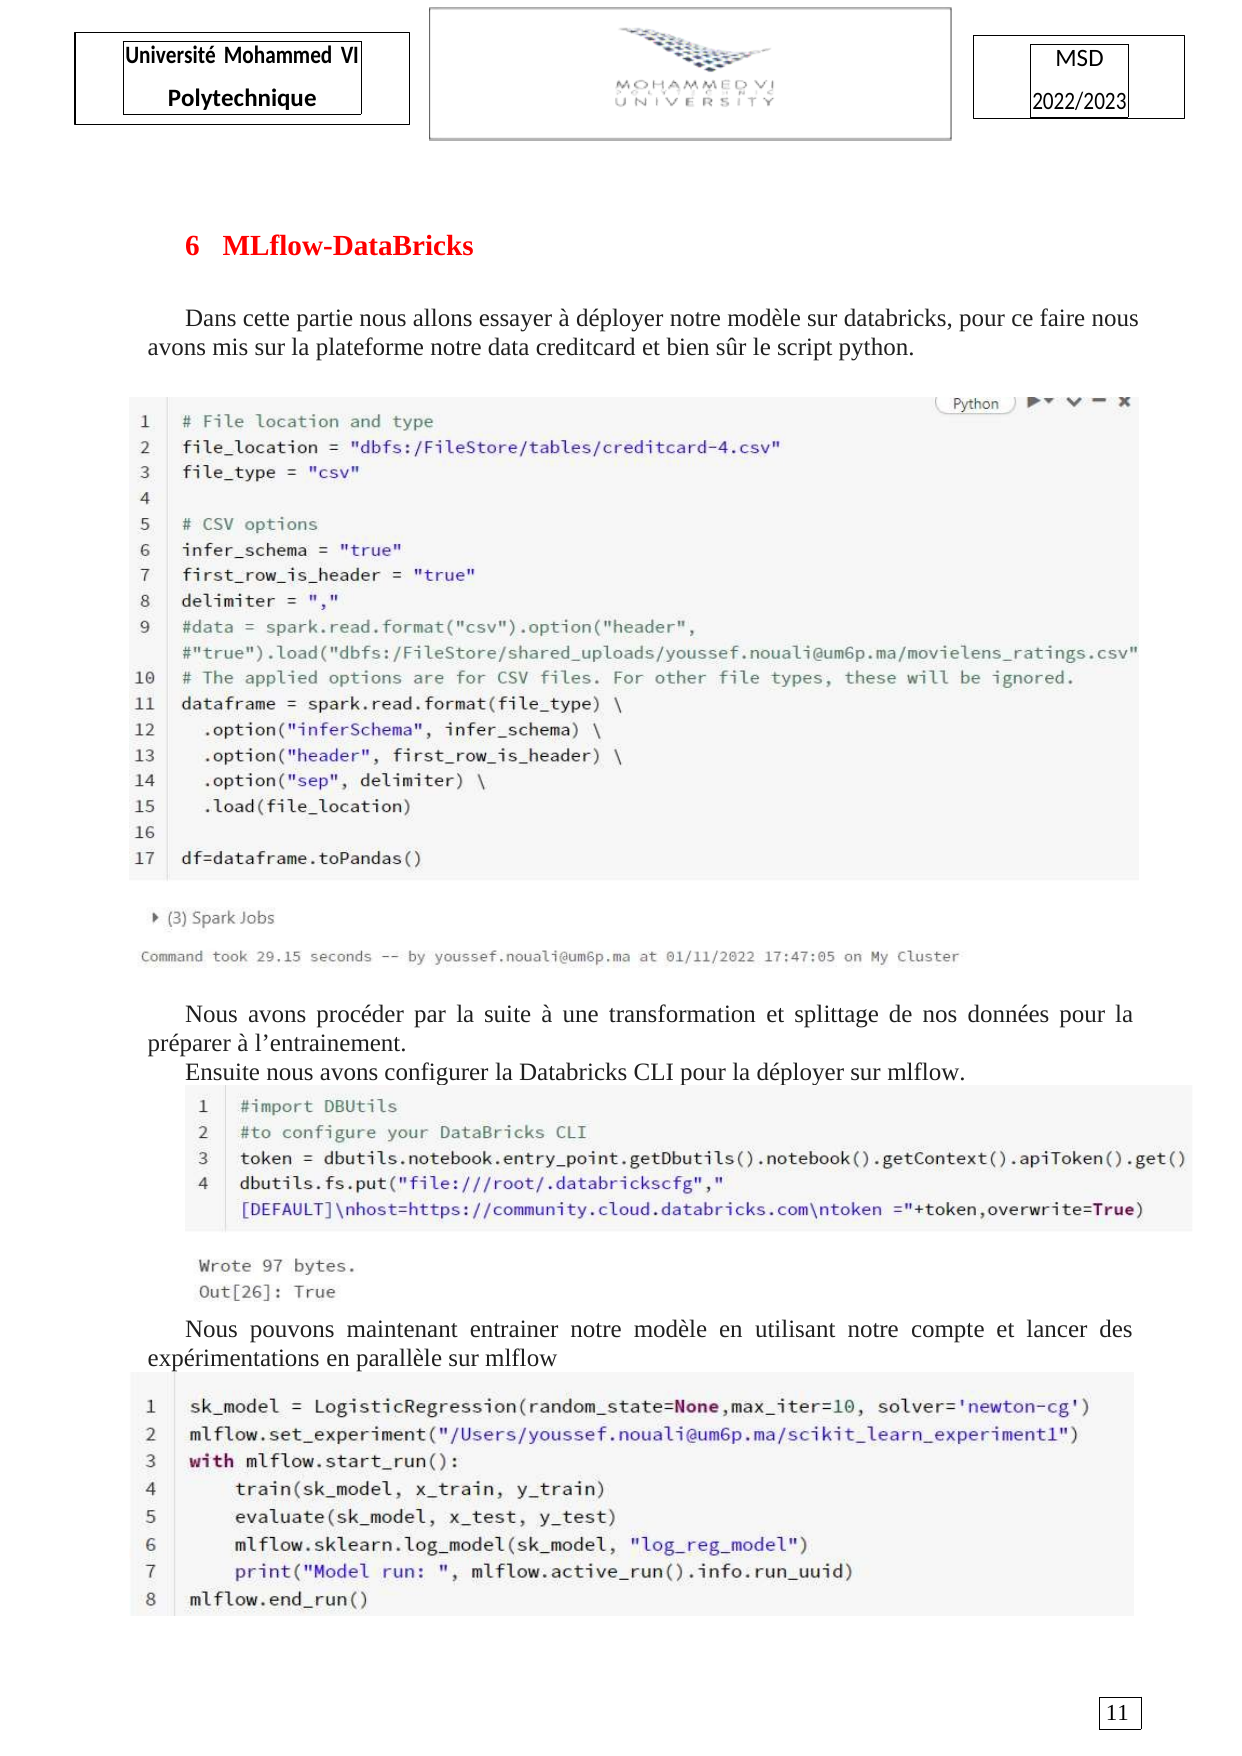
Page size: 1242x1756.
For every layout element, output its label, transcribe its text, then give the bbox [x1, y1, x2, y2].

subtitle MLflow-DataBricks [185, 228, 1212, 262]
text Ensuite nous avons configurer la Databricks CLI pour la déployer sur mlflow. [185, 1057, 1212, 1086]
text Dans cette partie nous allons essayer à déployer notre modèle sur databricks, pour ce faire nous avons mis sur la plateforme notre data creditcard et bien sûr le script python. [147, 303, 1143, 361]
text Nous avons procéder par la suite à une transformation et splittage de nos données pour la préparer à l’entrainement. [147, 999, 1212, 1057]
text Nous pouvons maintenant entrainer notre modèle en utilisant notre compte et lancer des expérimentations en parallèle sur mlflow [147, 1314, 1212, 1372]
